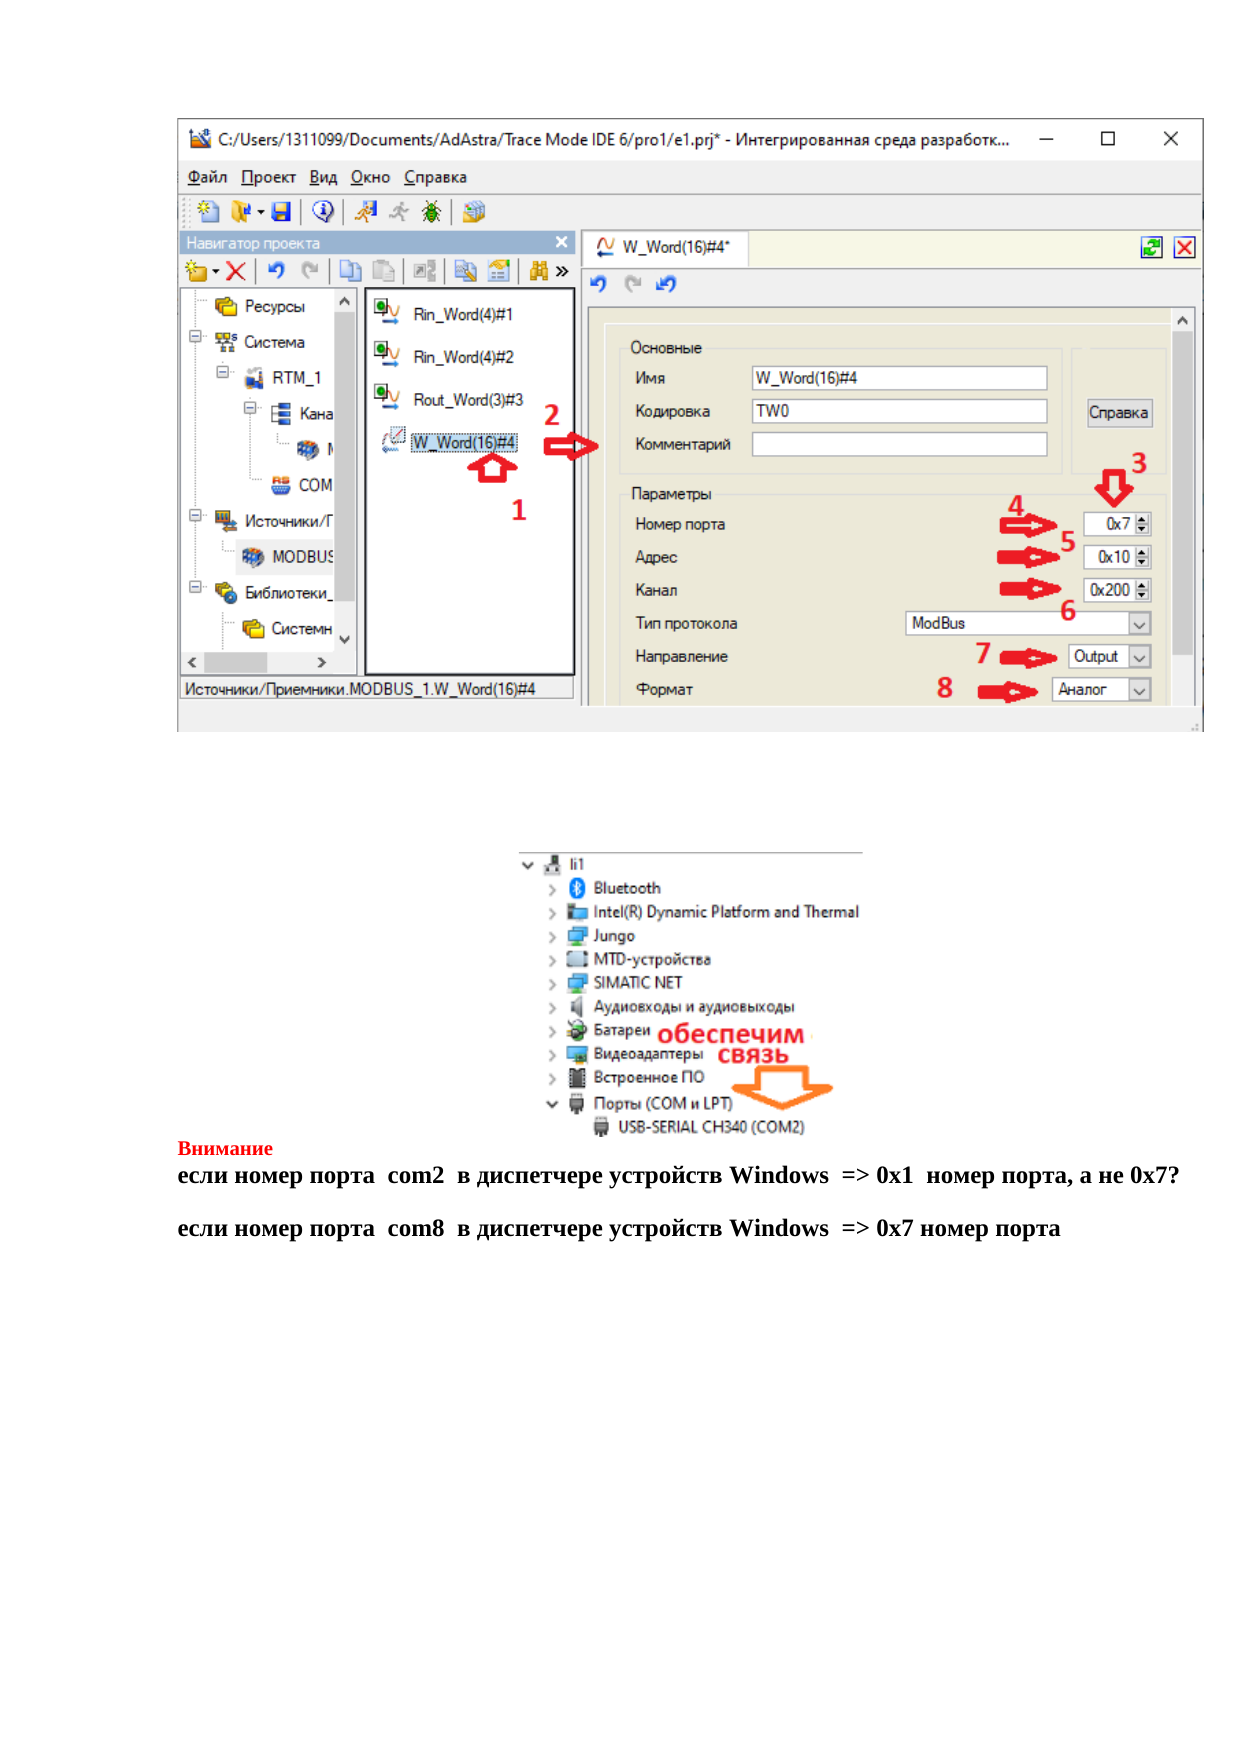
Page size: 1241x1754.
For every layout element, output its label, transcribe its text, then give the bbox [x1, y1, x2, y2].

text Внимание [177, 852, 1204, 1160]
text если номер порта com8 в диспетчере устройств Windows => 0x7 номер порта [177, 1213, 1204, 1242]
text если номер порта com2 в диспетчере устройств Windows => 0x1 номер порта, а не 0x7? [177, 1160, 1204, 1189]
